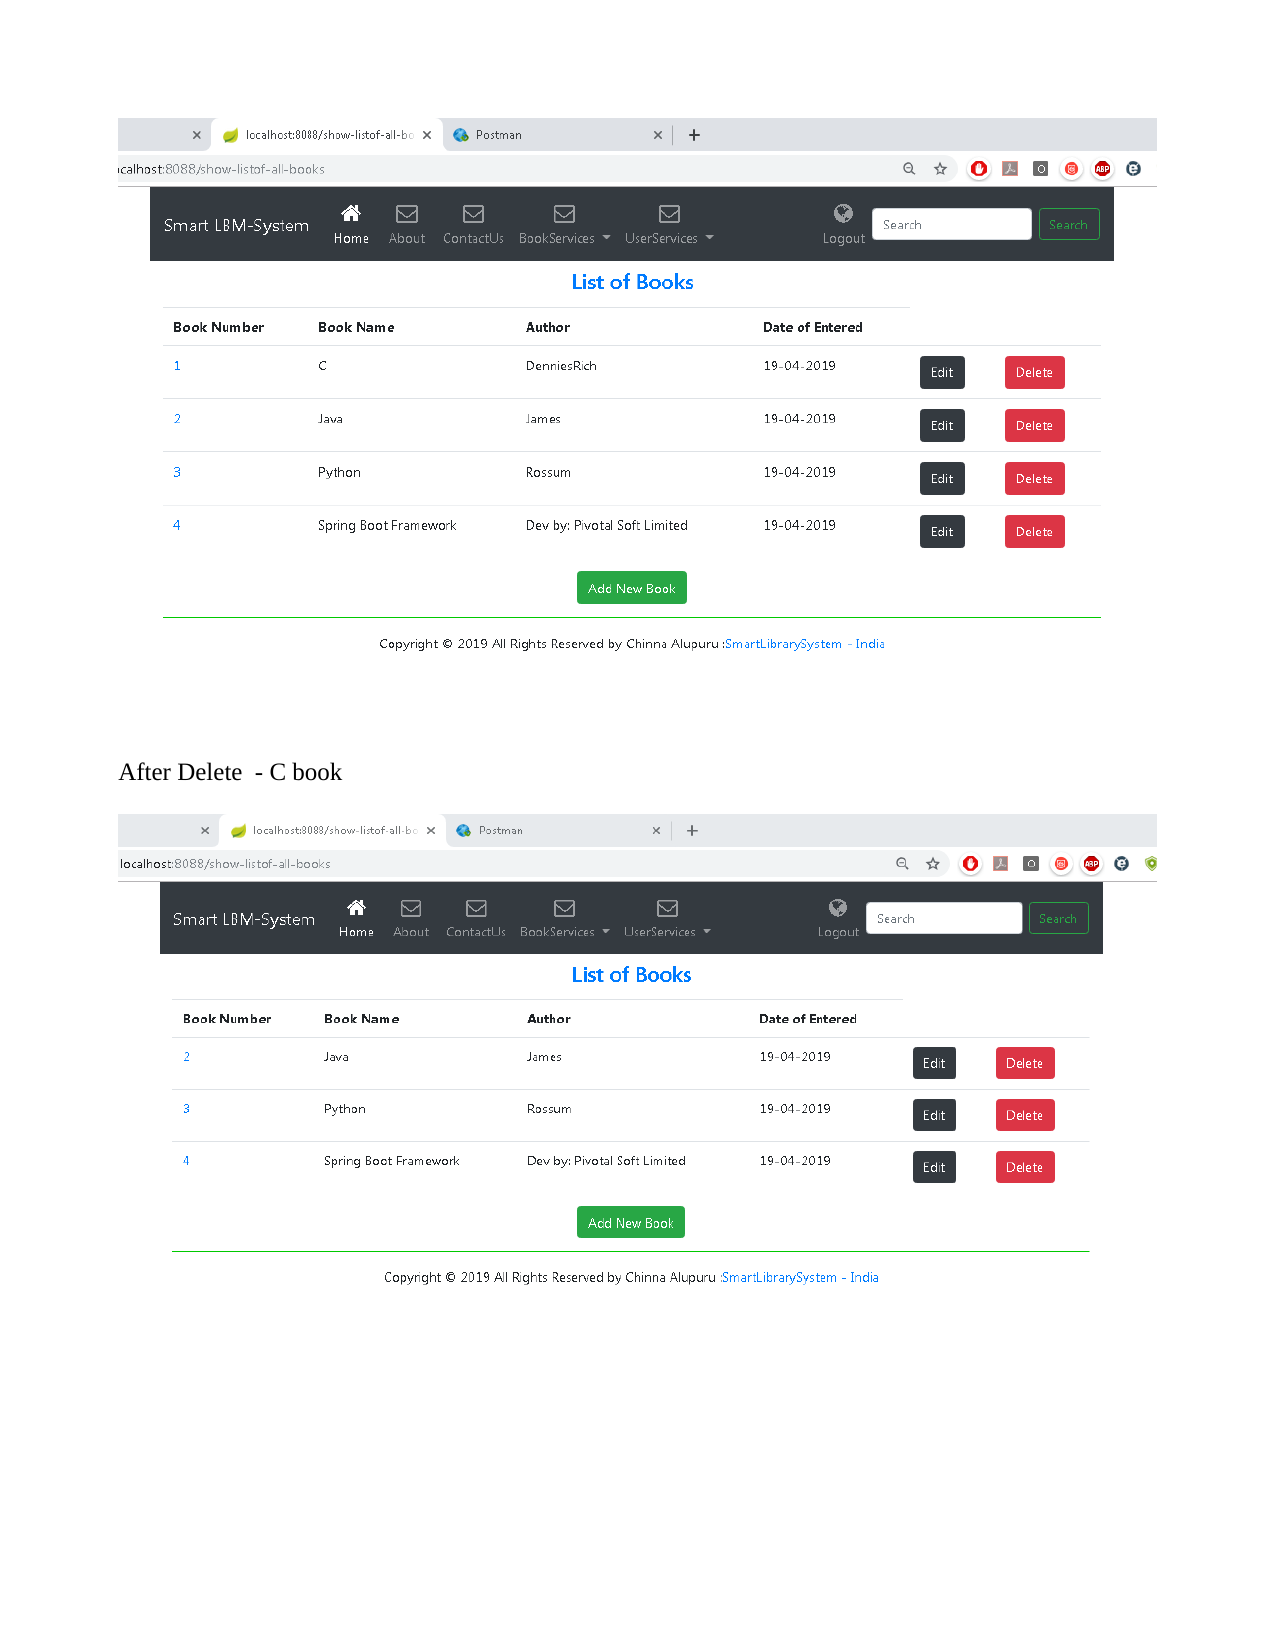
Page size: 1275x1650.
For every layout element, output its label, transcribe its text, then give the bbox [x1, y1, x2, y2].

picture [118, 814, 1157, 1319]
text After Delete - C book [118, 757, 1157, 786]
picture [118, 118, 1157, 700]
